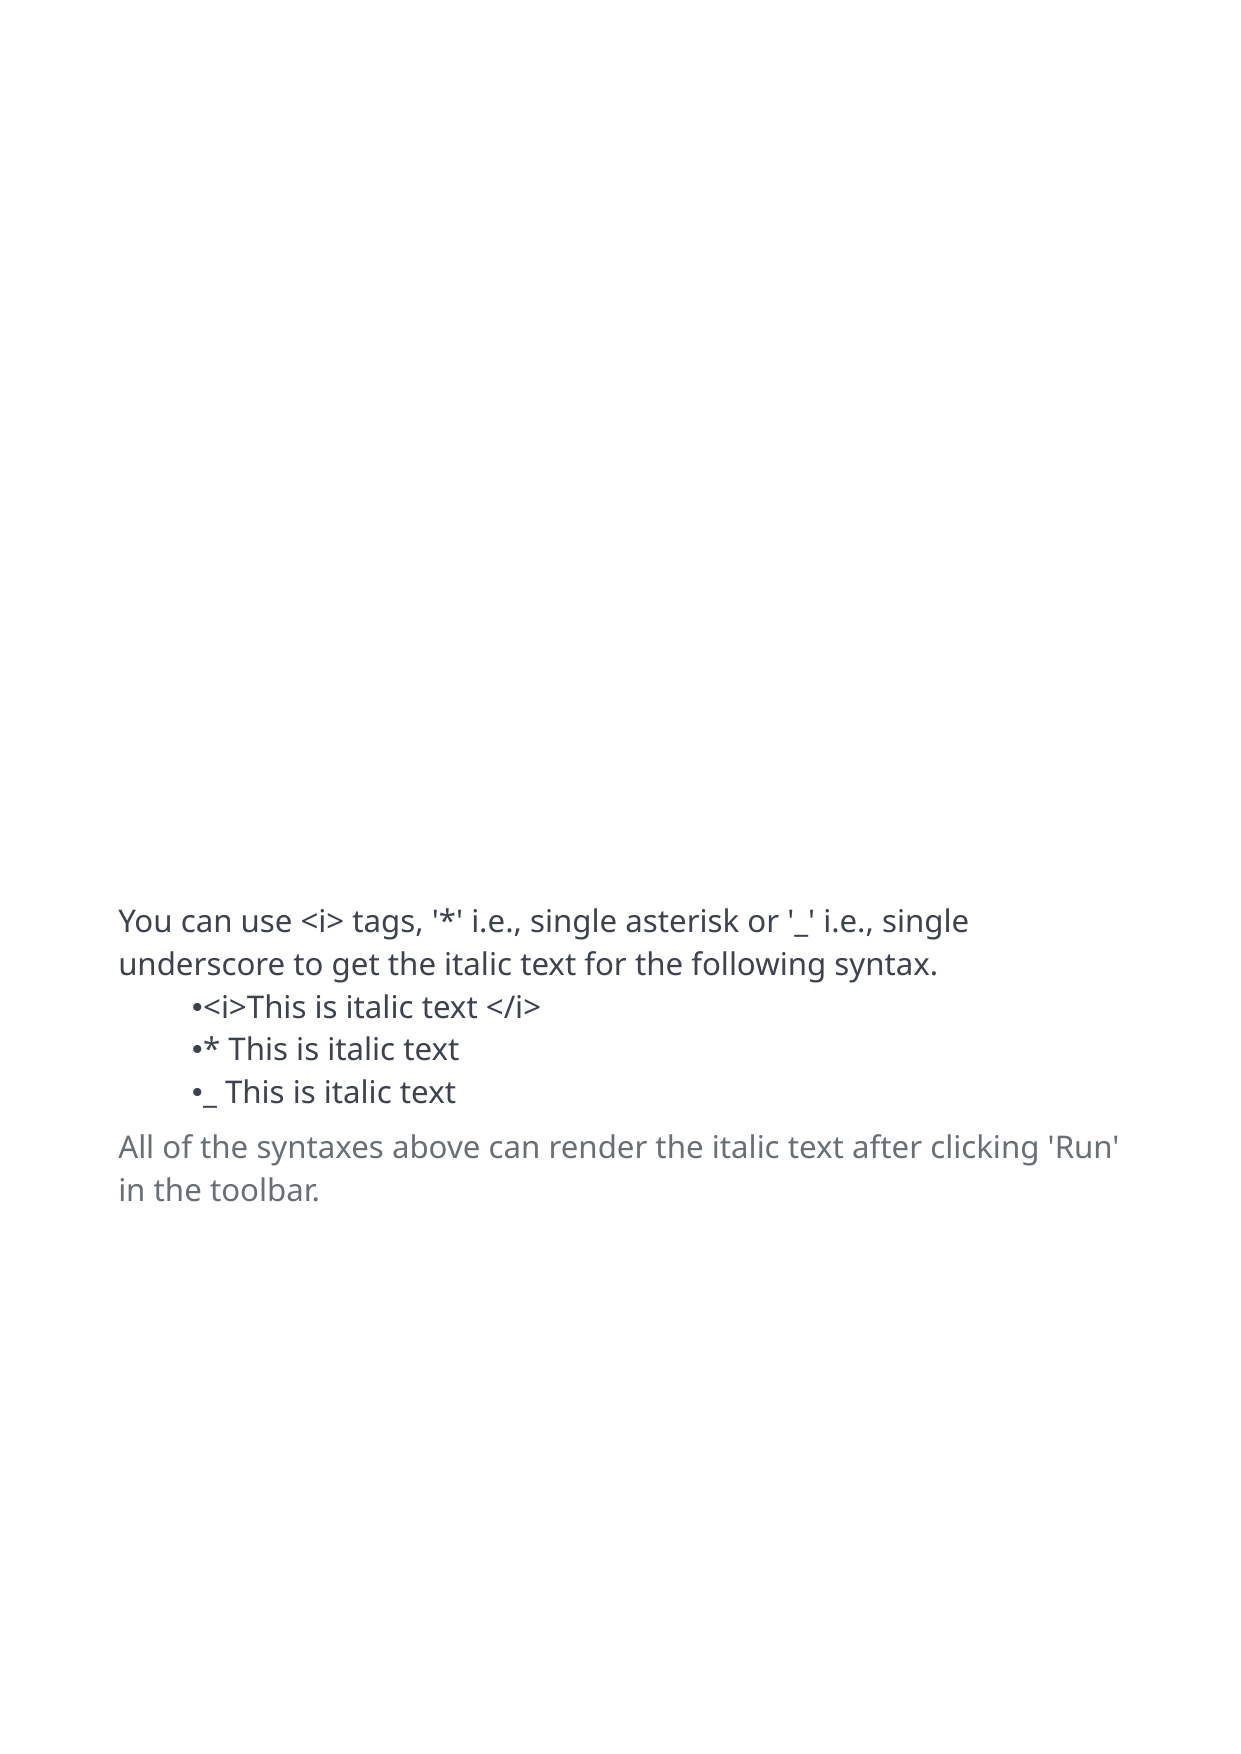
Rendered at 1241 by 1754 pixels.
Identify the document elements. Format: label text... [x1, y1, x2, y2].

text You can use <i> tags, '*' i.e., single asterisk or '_' i.e., single underscore to get the italic text for the following syntax. [118, 899, 1122, 984]
text All of the syntaxes above can render the italic text after clicking 'Run' in the toolbar. [118, 1125, 1122, 1210]
list <i>This is italic text </i> [118, 984, 1122, 1027]
list * This is italic text [118, 1027, 1122, 1070]
list _ This is italic text [118, 1070, 1122, 1112]
